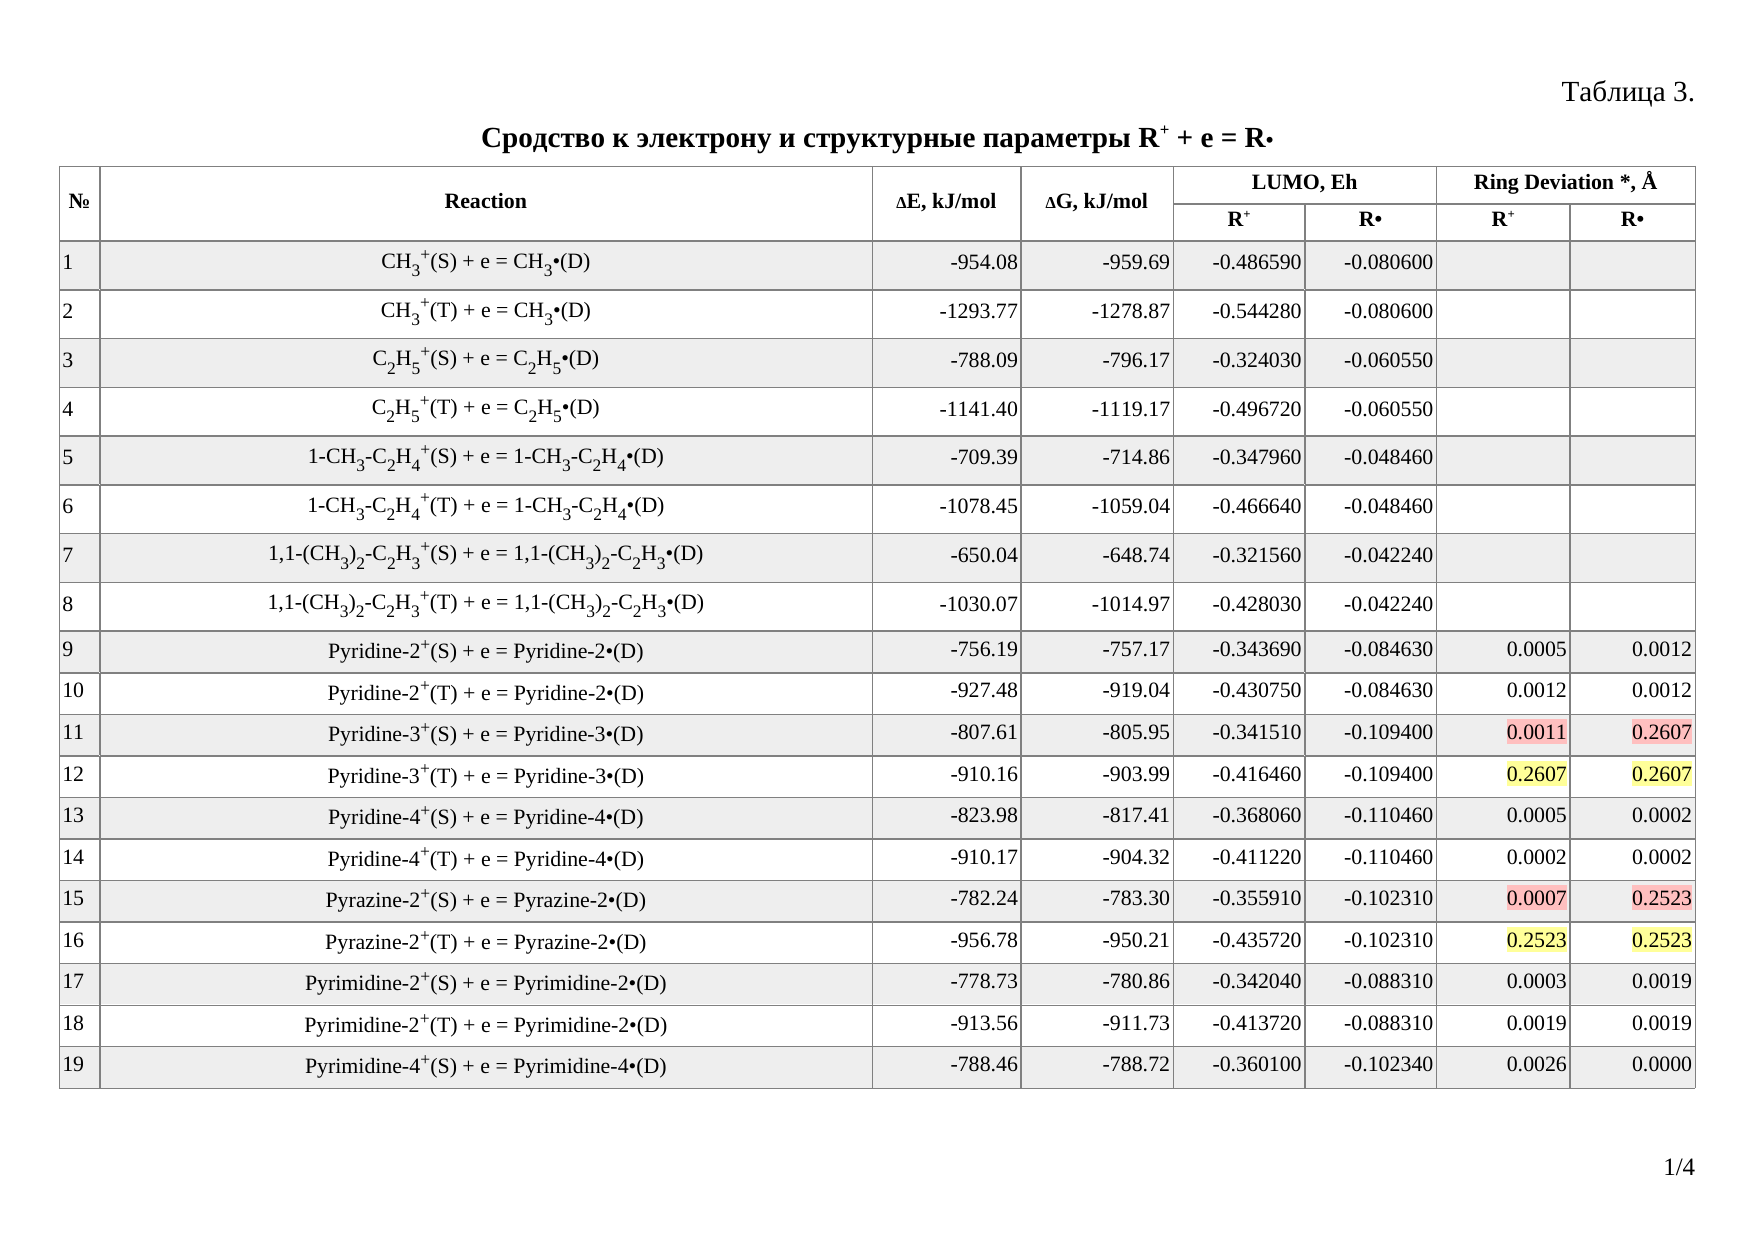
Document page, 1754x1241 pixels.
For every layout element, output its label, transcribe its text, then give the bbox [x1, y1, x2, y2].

table_cell 17 [60, 964, 99, 1004]
table_cell CH3+(S) + e = CH3•(D) [101, 242, 872, 289]
table_cell 0.0007 [1437, 881, 1569, 921]
table_header Reaction [101, 167, 872, 240]
table_cell 1-CH3-C2H4+(S) + e = 1-CH3-C2H4•(D) [101, 437, 872, 484]
table_cell 16 [60, 923, 99, 963]
table_cell -0.324030 [1174, 339, 1304, 387]
table_cell -0.102340 [1306, 1047, 1436, 1088]
table_cell 1,1-(CH3)2-C2H3+(T) + e = 1,1-(CH3)2-C2H3•(D) [101, 583, 872, 630]
table_cell 0.2607 [1571, 715, 1695, 755]
table_cell Pyrimidine-2+(S) + e = Pyrimidine-2•(D) [101, 964, 872, 1004]
table_cell 11 [60, 715, 99, 755]
table_cell -0.435720 [1174, 923, 1304, 963]
table_cell 19 [60, 1047, 99, 1088]
table_cell 0.2607 [1571, 757, 1695, 797]
table_cell -956.78 [873, 923, 1020, 963]
table_cell [1437, 583, 1569, 630]
table_cell Pyrazine-2+(T) + e = Pyrazine-2•(D) [101, 923, 872, 963]
table_cell 4 [60, 388, 99, 435]
table_cell -0.084630 [1306, 632, 1436, 672]
table_cell 0.0019 [1437, 1006, 1569, 1046]
table_cell [1437, 388, 1569, 435]
table_cell -0.416460 [1174, 757, 1304, 797]
table_cell CH3+(T) + e = CH3•(D) [101, 291, 872, 338]
table_cell -0.110460 [1306, 798, 1436, 838]
subtitle Таблица 3. [59, 74, 1695, 107]
table_cell -1141.40 [873, 388, 1020, 435]
table_cell 0.2523 [1571, 923, 1695, 963]
table_cell 0.2607 [1437, 757, 1569, 797]
table_cell -650.04 [873, 534, 1020, 582]
table_cell -0.042240 [1306, 583, 1436, 630]
table_cell [1571, 242, 1695, 289]
table_header ∆G, kJ/mol [1022, 167, 1173, 240]
table_cell -0.544280 [1174, 291, 1304, 338]
table_cell [1437, 534, 1569, 582]
table_cell -782.24 [873, 881, 1020, 921]
table_cell -0.321560 [1174, 534, 1304, 582]
table_cell -0.110460 [1306, 840, 1436, 880]
table_cell 10 [60, 674, 99, 713]
table_cell -910.16 [873, 757, 1020, 797]
table_cell 18 [60, 1006, 99, 1046]
table_cell -788.72 [1022, 1047, 1173, 1088]
table_cell -714.86 [1022, 437, 1173, 484]
table_cell -788.09 [873, 339, 1020, 387]
table_cell -0.342040 [1174, 964, 1304, 1004]
table_cell -0.109400 [1306, 715, 1436, 755]
table_cell 14 [60, 840, 99, 880]
table_cell 0.0003 [1437, 964, 1569, 1004]
table_cell -0.341510 [1174, 715, 1304, 755]
table_cell -0.347960 [1174, 437, 1304, 484]
table_cell -805.95 [1022, 715, 1173, 755]
table_cell -783.30 [1022, 881, 1173, 921]
table_cell -919.04 [1022, 674, 1173, 713]
table_cell Pyridine-3+(T) + e = Pyridine-3•(D) [101, 757, 872, 797]
table_cell -778.73 [873, 964, 1020, 1004]
table_cell -904.32 [1022, 840, 1173, 880]
table_cell -0.343690 [1174, 632, 1304, 672]
table_cell 13 [60, 798, 99, 838]
table_header LUMO, Eh [1174, 167, 1436, 203]
table_header № [60, 167, 99, 240]
subtitle Сродство к электрону и структурные параметры R+ + e = R• [59, 120, 1695, 153]
table_cell -0.060550 [1306, 339, 1436, 387]
table_cell -756.19 [873, 632, 1020, 672]
table_cell -0.411220 [1174, 840, 1304, 880]
table_cell 2 [60, 291, 99, 338]
table_cell -796.17 [1022, 339, 1173, 387]
table_cell Pyrimidine-2+(T) + e = Pyrimidine-2•(D) [101, 1006, 872, 1046]
table_cell [1571, 437, 1695, 484]
table_cell -0.048460 [1306, 437, 1436, 484]
table_cell -0.109400 [1306, 757, 1436, 797]
table_cell 0.0002 [1571, 840, 1695, 880]
table_cell 0.2523 [1437, 923, 1569, 963]
table_cell -0.102310 [1306, 881, 1436, 921]
table_cell 0.0002 [1437, 840, 1569, 880]
table_cell Pyridine-3+(S) + e = Pyridine-3•(D) [101, 715, 872, 755]
table_cell -823.98 [873, 798, 1020, 838]
table_cell -1278.87 [1022, 291, 1173, 338]
table_cell R• [1571, 205, 1695, 240]
table_cell -0.486590 [1174, 242, 1304, 289]
table_cell 1,1-(CH3)2-C2H3+(S) + e = 1,1-(CH3)2-C2H3•(D) [101, 534, 872, 582]
table_header Ring Deviation *, Å [1437, 167, 1695, 203]
table_cell -0.496720 [1174, 388, 1304, 435]
table_cell Pyridine-2+(S) + e = Pyridine-2•(D) [101, 632, 872, 672]
table_cell [1571, 534, 1695, 582]
table_cell -0.466640 [1174, 486, 1304, 533]
table_cell -913.56 [873, 1006, 1020, 1046]
table_cell -709.39 [873, 437, 1020, 484]
table_cell -807.61 [873, 715, 1020, 755]
table_cell -950.21 [1022, 923, 1173, 963]
table_cell -1059.04 [1022, 486, 1173, 533]
table_cell [1437, 339, 1569, 387]
table_cell -903.99 [1022, 757, 1173, 797]
table_cell -0.368060 [1174, 798, 1304, 838]
table_cell [1437, 242, 1569, 289]
table_cell 0.0012 [1571, 674, 1695, 713]
table_cell 9 [60, 632, 99, 672]
table_cell 3 [60, 339, 99, 387]
table_cell Pyrazine-2+(S) + e = Pyrazine-2•(D) [101, 881, 872, 921]
table_cell 0.0005 [1437, 798, 1569, 838]
table_cell -0.084630 [1306, 674, 1436, 713]
table_cell 0.2523 [1571, 881, 1695, 921]
table_cell 0.0011 [1437, 715, 1569, 755]
table_cell [1571, 583, 1695, 630]
table_cell 0.0005 [1437, 632, 1569, 672]
table_cell 0.0019 [1571, 964, 1695, 1004]
table_cell -1078.45 [873, 486, 1020, 533]
table_cell -0.088310 [1306, 1006, 1436, 1046]
table_cell Pyridine-2+(T) + e = Pyridine-2•(D) [101, 674, 872, 713]
table_cell -0.088310 [1306, 964, 1436, 1004]
table_cell -0.413720 [1174, 1006, 1304, 1046]
table_cell -0.102310 [1306, 923, 1436, 963]
table_cell C2H5+(T) + e = C2H5•(D) [101, 388, 872, 435]
table_cell -0.430750 [1174, 674, 1304, 713]
table_cell 0.0002 [1571, 798, 1695, 838]
table_cell -910.17 [873, 840, 1020, 880]
table_cell -788.46 [873, 1047, 1020, 1088]
table_cell -0.042240 [1306, 534, 1436, 582]
table_cell -757.17 [1022, 632, 1173, 672]
table_cell -0.060550 [1306, 388, 1436, 435]
table_cell -1119.17 [1022, 388, 1173, 435]
table_cell Pyrimidine-4+(S) + e = Pyrimidine-4•(D) [101, 1047, 872, 1088]
table_cell C2H5+(S) + e = C2H5•(D) [101, 339, 872, 387]
table_cell [1437, 486, 1569, 533]
table_cell R+ [1437, 205, 1569, 240]
table_cell -1030.07 [873, 583, 1020, 630]
table_cell -0.428030 [1174, 583, 1304, 630]
table_cell -927.48 [873, 674, 1020, 713]
table_cell -0.355910 [1174, 881, 1304, 921]
table_cell -0.080600 [1306, 291, 1436, 338]
table_cell -648.74 [1022, 534, 1173, 582]
table_cell -0.048460 [1306, 486, 1436, 533]
table_cell 5 [60, 437, 99, 484]
table_cell [1571, 291, 1695, 338]
table_cell Pyridine-4+(T) + e = Pyridine-4•(D) [101, 840, 872, 880]
table_cell 7 [60, 534, 99, 582]
table_cell 6 [60, 486, 99, 533]
table_cell Pyridine-4+(S) + e = Pyridine-4•(D) [101, 798, 872, 838]
table_cell [1571, 339, 1695, 387]
table_cell 0.0000 [1571, 1047, 1695, 1088]
table_cell -954.08 [873, 242, 1020, 289]
table_cell -1293.77 [873, 291, 1020, 338]
table_cell 0.0012 [1571, 632, 1695, 672]
table_cell 0.0026 [1437, 1047, 1569, 1088]
table_header ∆E, kJ/mol [873, 167, 1020, 240]
table_cell [1571, 388, 1695, 435]
table_cell -959.69 [1022, 242, 1173, 289]
table_cell -0.360100 [1174, 1047, 1304, 1088]
table_cell -780.86 [1022, 964, 1173, 1004]
table_cell R• [1306, 205, 1436, 240]
table_cell 0.0012 [1437, 674, 1569, 713]
table_cell -0.080600 [1306, 242, 1436, 289]
table_cell -1014.97 [1022, 583, 1173, 630]
table_cell [1571, 486, 1695, 533]
table_cell 0.0019 [1571, 1006, 1695, 1046]
table_cell 1-CH3-C2H4+(T) + e = 1-CH3-C2H4•(D) [101, 486, 872, 533]
table_cell 8 [60, 583, 99, 630]
table_cell 15 [60, 881, 99, 921]
table_cell [1437, 291, 1569, 338]
table_cell 1 [60, 242, 99, 289]
table_cell 12 [60, 757, 99, 797]
table_cell [1437, 437, 1569, 484]
table_cell R+ [1174, 205, 1304, 240]
table_cell -817.41 [1022, 798, 1173, 838]
table_cell -911.73 [1022, 1006, 1173, 1046]
